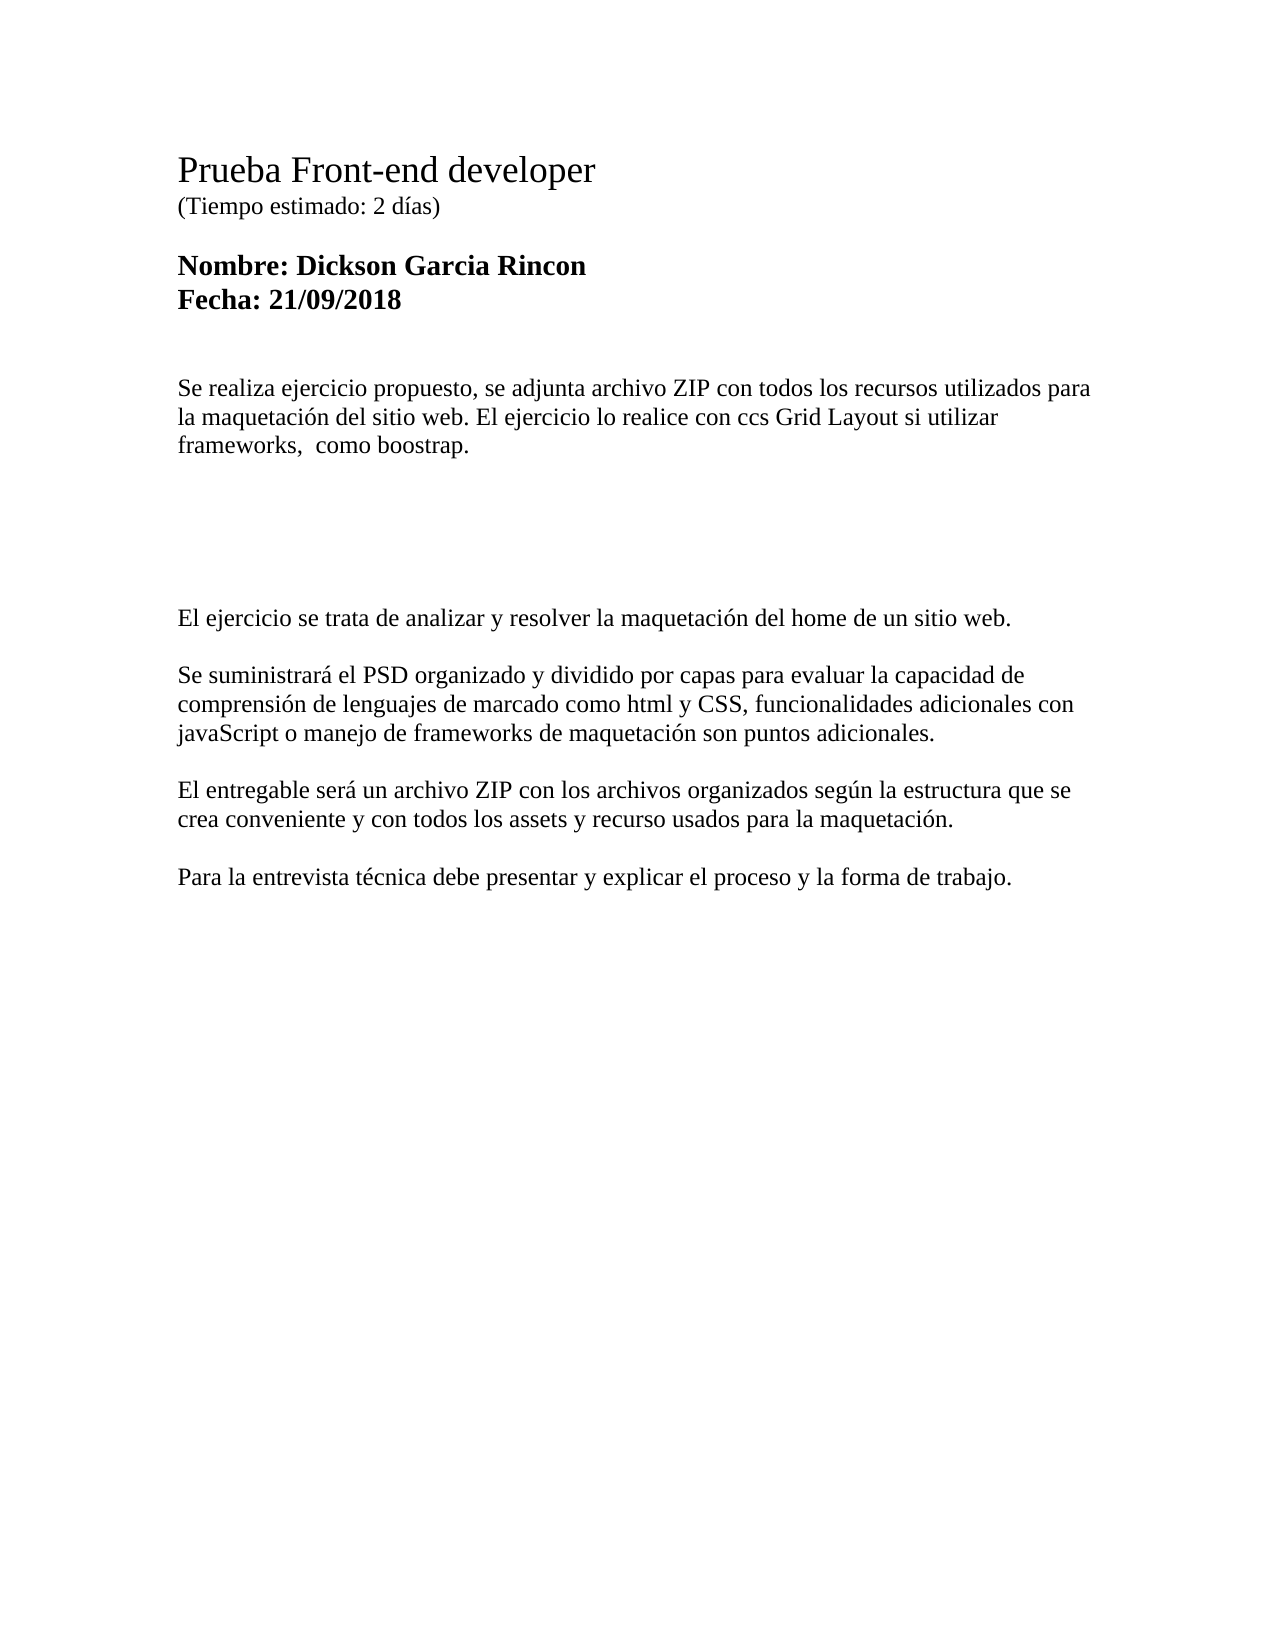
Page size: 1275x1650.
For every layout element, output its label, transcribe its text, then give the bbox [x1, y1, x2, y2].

text Nombre: Dickson Garcia Rincon [177, 248, 1098, 282]
text Fecha: 21/09/2018 [177, 282, 1098, 315]
text Se suministrará el PSD organizado y dividido por capas para evaluar la capacidad de comprensión de lenguajes de marcado como html y CSS, funcionalidades adicionales con javaScript o manejo de frameworks de maquetación son puntos adicionales. [177, 660, 1098, 747]
text Para la entrevista técnica debe presentar y explicar el proceso y la forma de trabajo. [177, 862, 1098, 890]
text Se realiza ejercicio propuesto, se adjunta archivo ZIP con todos los recursos utilizados para la maquetación del sitio web. El ejercicio lo realice con ccs Grid Layout si utilizar frameworks, como boostrap. [177, 373, 1098, 459]
text Prueba Front-end developer (Tiempo estimado: 2 días) [177, 148, 1098, 219]
text El entregable será un archivo ZIP con los archivos organizados según la estructura que se crea conveniente y con todos los assets y recurso usados para la maquetación. [177, 775, 1098, 833]
text El ejercicio se trata de analizar y resolver la maquetación del home de un sitio web. [177, 603, 1098, 632]
